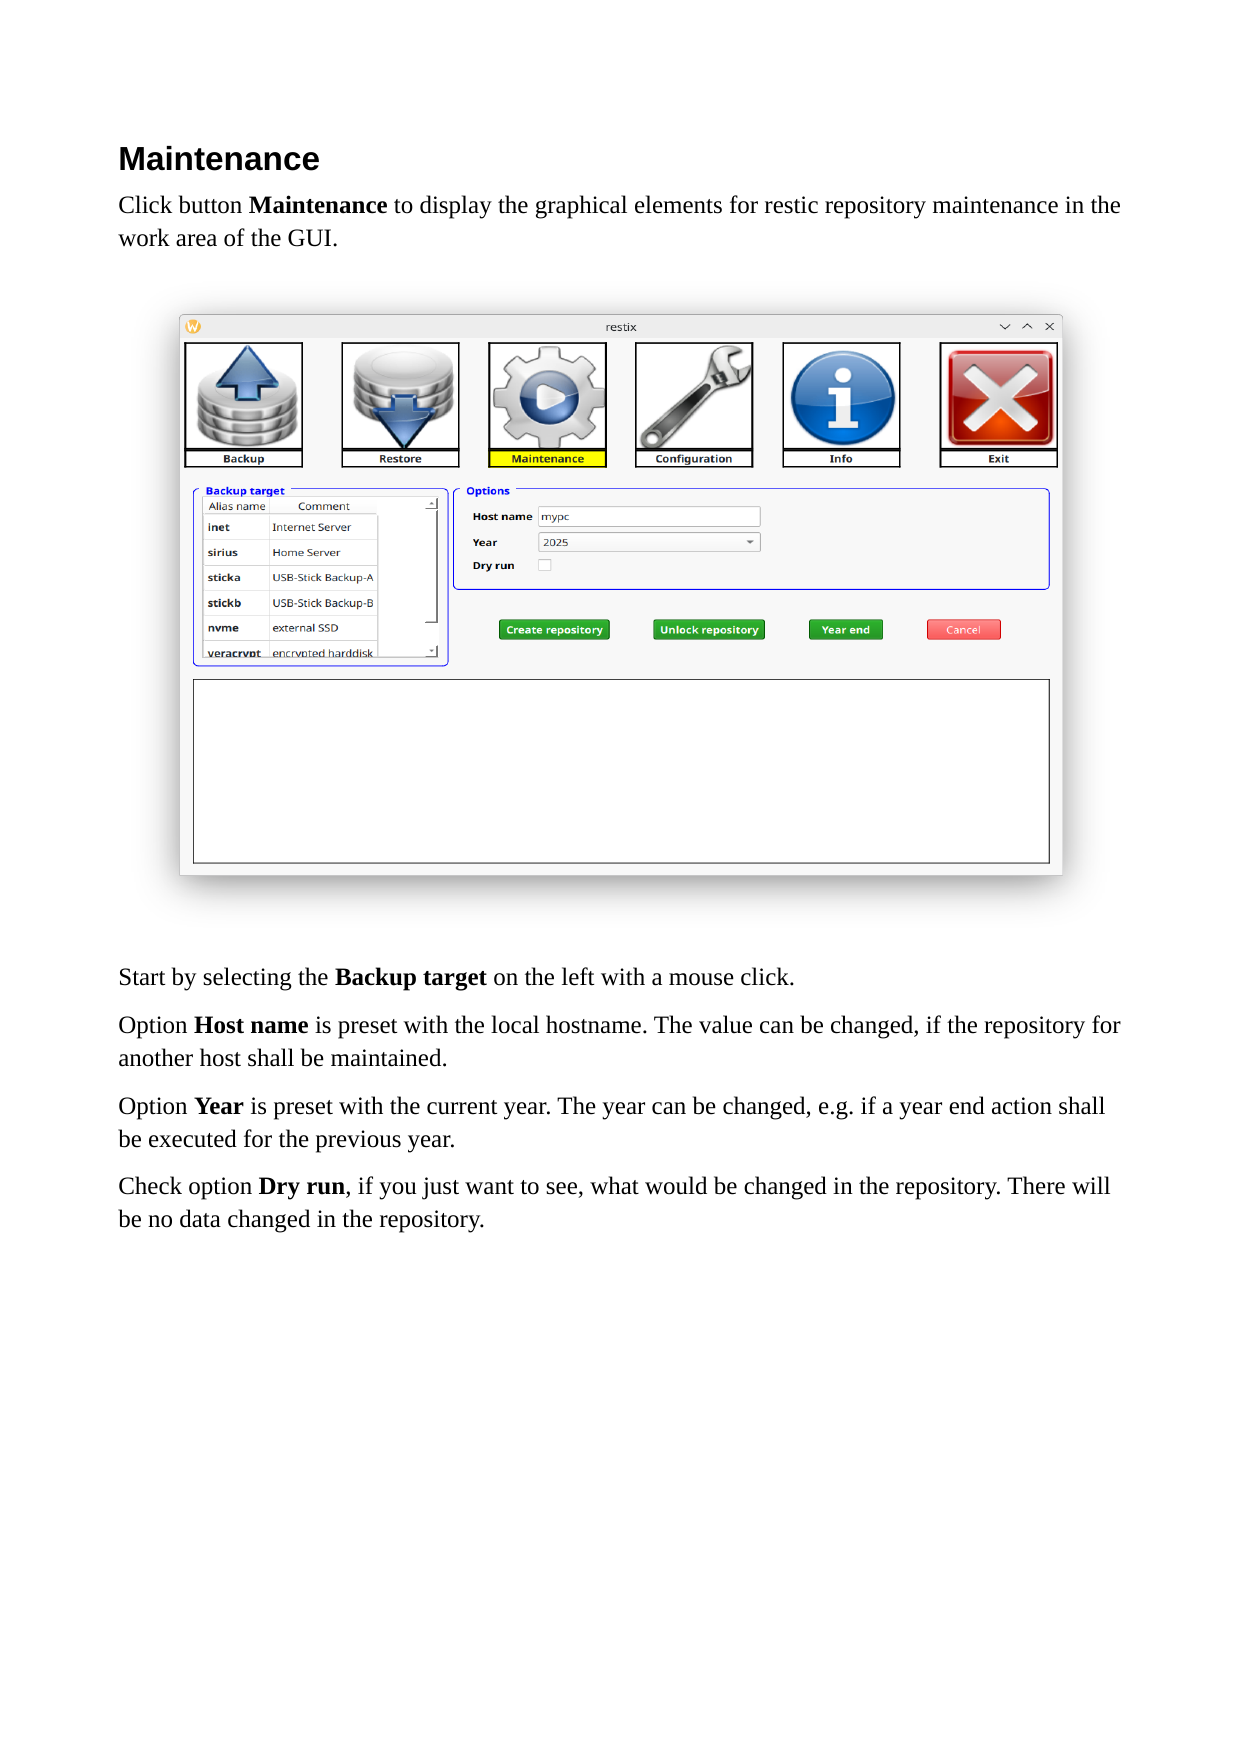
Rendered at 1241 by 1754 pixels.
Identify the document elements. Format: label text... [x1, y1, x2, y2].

text Check option Dry run, if you just want to see, what would be changed in the repository. There will be no data changed in the repository. [118, 1171, 1122, 1233]
picture [118, 270, 1123, 940]
text Click button Maintenance to display the graphical elements for restic repository maintenance in the work area of the GUI. [118, 190, 1122, 252]
text Start by selecting the Backup target on the left with a mouse click. [118, 940, 1122, 991]
text Option Host name is preset with the local hostname. The value can be changed, if the repository for another host shall be maintained. [118, 1010, 1122, 1072]
subtitle Maintenance [118, 139, 1122, 177]
text Option Year is preset with the current year. The year can be changed, e.g. if a year end action shall be executed for the previous year. [118, 1091, 1122, 1152]
